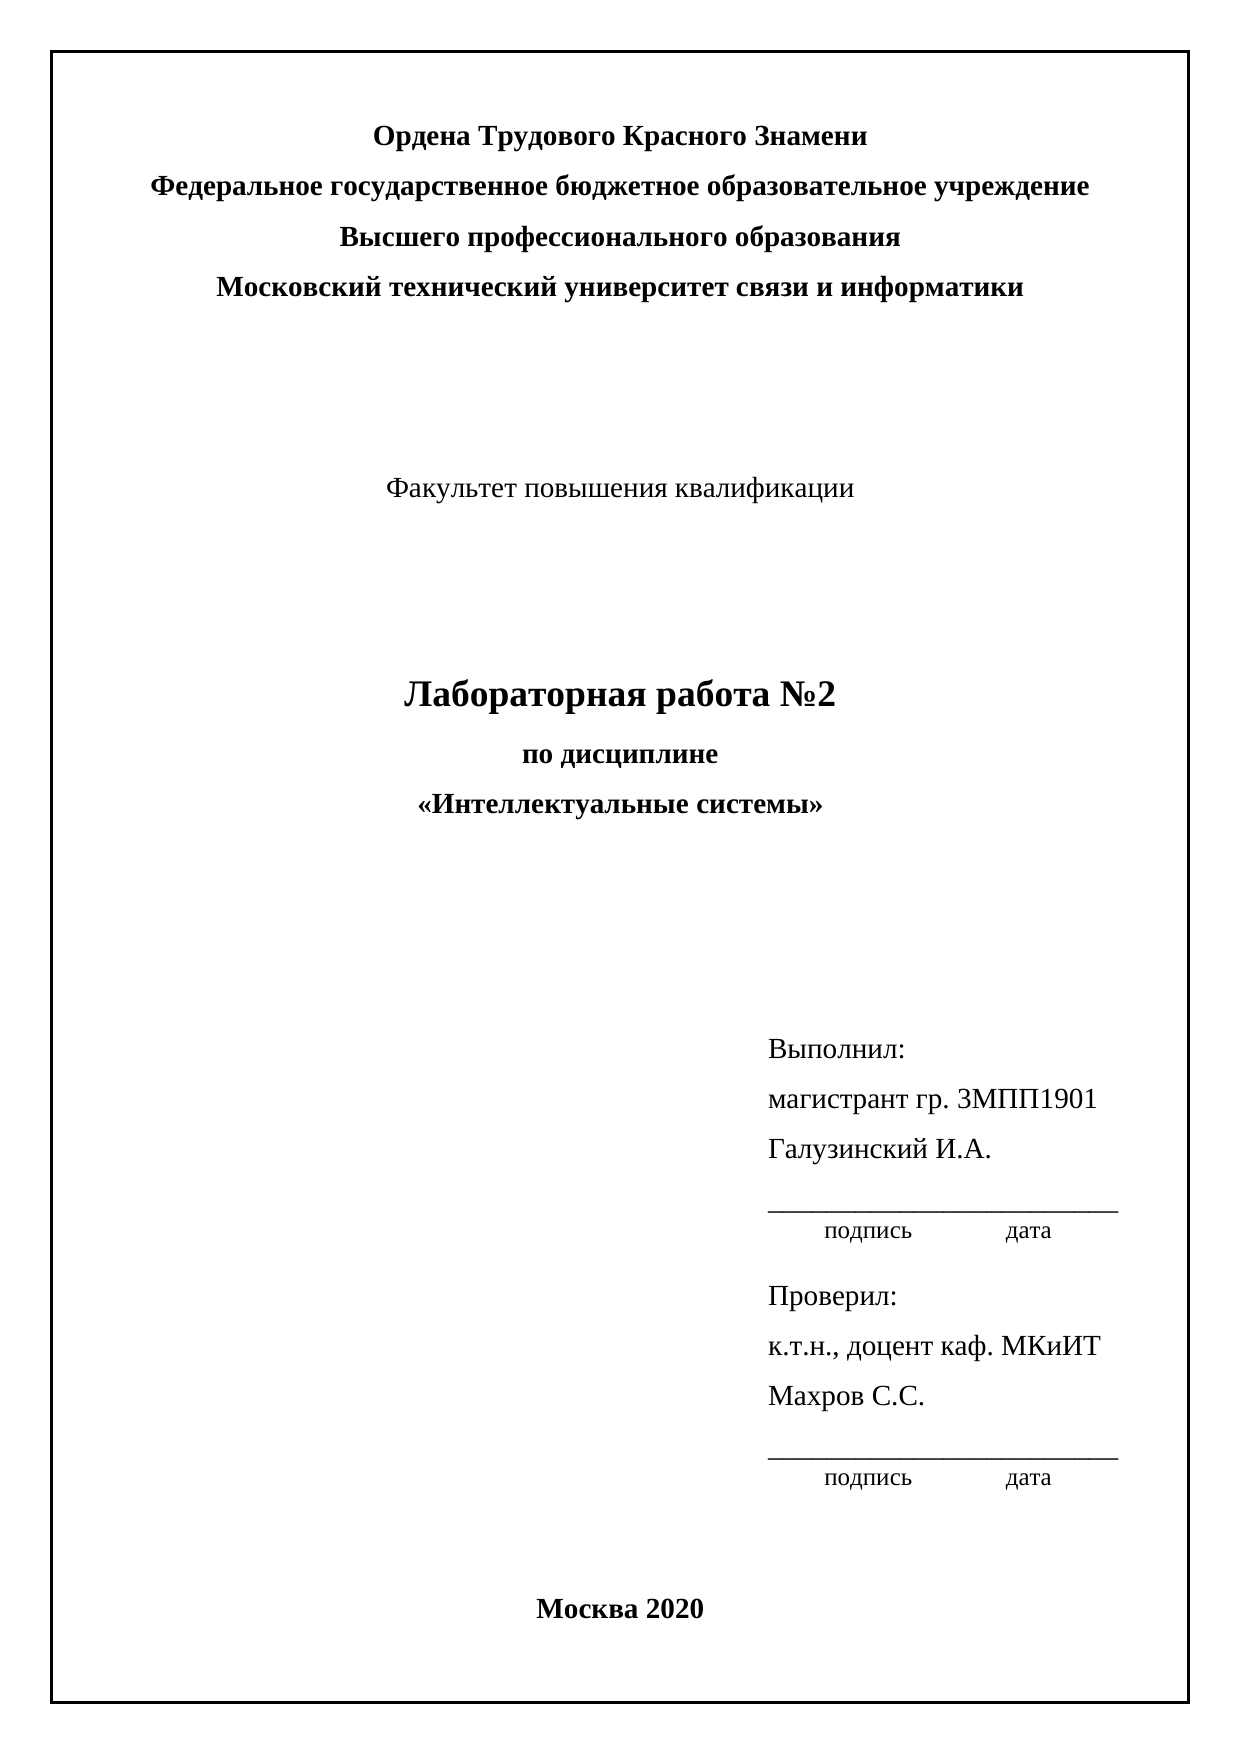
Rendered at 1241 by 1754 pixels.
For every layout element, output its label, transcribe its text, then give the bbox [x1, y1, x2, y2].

text Выполнил: [768, 1031, 1152, 1064]
text Лабораторная работа №2 [89, 672, 1152, 715]
text Московский технический университет связи и информатики [89, 269, 1152, 303]
text Ордена Трудового Красного Знамени [89, 118, 1152, 152]
text Федеральное государственное бюджетное образовательное учреждение [89, 168, 1152, 202]
text «Интеллектуальные системы» [89, 787, 1152, 820]
text Галузинский И.А. [768, 1132, 1152, 1165]
text Махров С.С. [768, 1378, 1152, 1412]
text подпись дата [768, 1215, 1152, 1244]
text Факультет повышения квалификации [89, 470, 1152, 504]
text Москва 2020 [89, 1592, 1152, 1625]
text Высшего профессионального образования [89, 219, 1152, 252]
text по дисциплине [89, 736, 1152, 770]
text ________________________ [768, 1182, 1152, 1215]
text подпись дата [768, 1462, 1152, 1491]
text к.т.н., доцент каф. МКиИТ [768, 1328, 1152, 1362]
text ________________________ [768, 1429, 1152, 1462]
text Проверил: [768, 1278, 1152, 1311]
text магистрант гр. 3МПП1901 [768, 1081, 1152, 1115]
